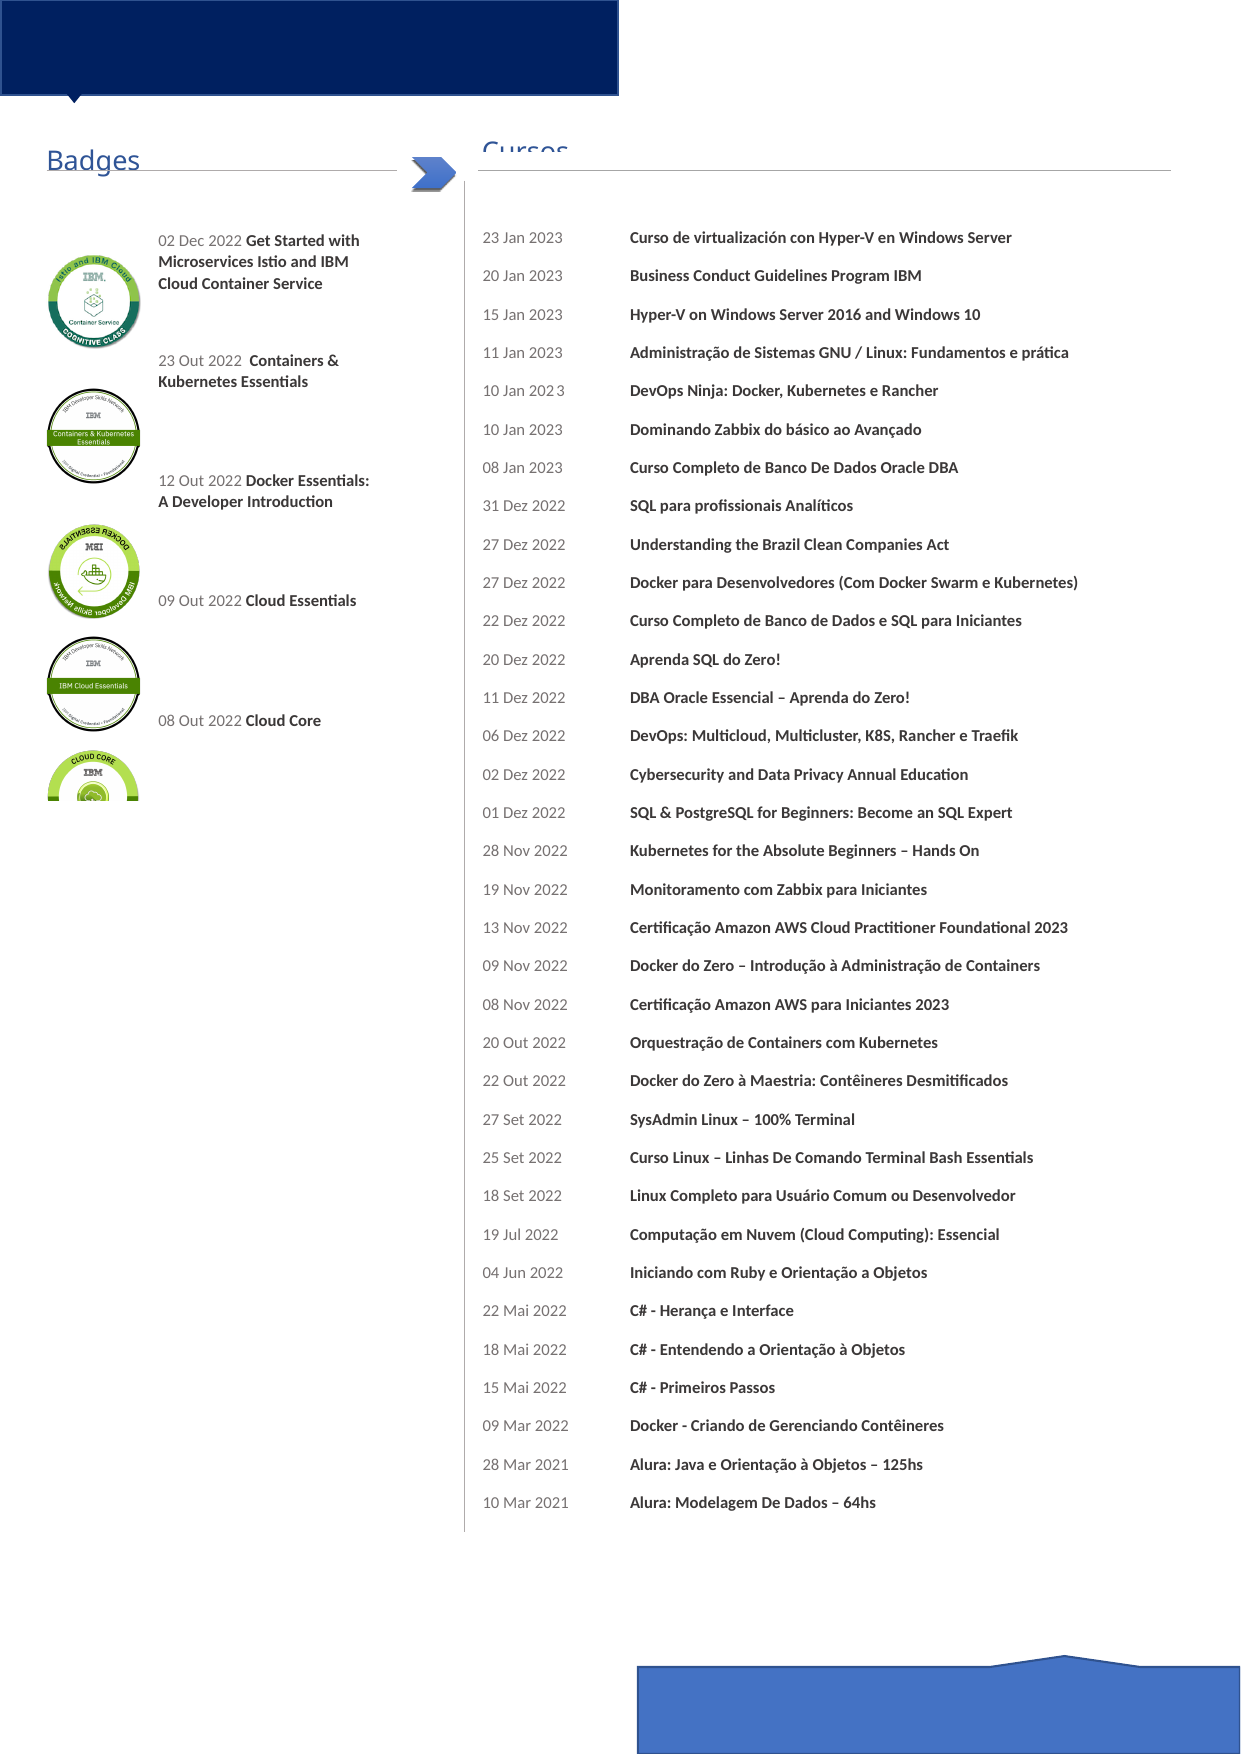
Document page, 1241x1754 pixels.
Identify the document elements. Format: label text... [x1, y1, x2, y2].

text 27 Dez 2022 Docker para Desenvolvedores (Com Docker Swarm e Kubernetes) [482, 572, 1221, 592]
text Badges [46, 141, 396, 170]
text 31 Dez 2022 SQL para profissionais Analíticos [482, 495, 1221, 516]
text [46, 171, 396, 178]
text 19 Jul 2022 Computação em Nuvem (Cloud Computing): Essencial [482, 1224, 1221, 1244]
text 06 Dez 2022 DevOps: Multicloud, Multicluster, K8S, Rancher e Traefik [482, 725, 1221, 746]
text 11 Jan 2023 Administração de Sistemas GNU / Linux: Fundamentos e prática [482, 342, 1221, 362]
text 02 Dez 2022 Cybersecurity and Data Privacy Annual Education [482, 764, 1221, 784]
text 20 Jan 2023 Business Conduct Guidelines Program IBM [482, 265, 1221, 286]
text 08 Nov 2022 Certificação Amazon AWS para Iniciantes 2023 [482, 994, 1221, 1014]
text 27 Dez 2022 Understanding the Brazil Clean Companies Act [482, 534, 1221, 554]
text 22 Mai 2022 C# - Herança e Interface [482, 1300, 1221, 1321]
text 12 Out 2022 Docker Essentials: A Developer Introduction [158, 448, 382, 512]
text 10 Mar 2021 Alura: Modelagem De Dados – 64hs [482, 1492, 1221, 1512]
text 28 Nov 2022 Kubernetes for the Absolute Beginners – Hands On [482, 840, 1221, 861]
text 18 Mai 2022 C# - Entendendo a Orientação à Objetos [482, 1339, 1221, 1359]
text 02 Dec 2022 Get Started with Microservices Istio and IBM Cloud Container Service [158, 187, 382, 294]
text 09 Nov 2022 Docker do Zero – Introdução à Administração de Containers [482, 955, 1221, 976]
text 25 Set 2022 Curso Linux – Linhas De Comando Terminal Bash Essentials [482, 1147, 1221, 1167]
text 19 Nov 2022 Monitoramento com Zabbix para Iniciantes [482, 879, 1221, 899]
text 10 Jan 202 3 DevOps Ninja: Docker, Kubernetes e Rancher [482, 380, 1221, 401]
text 13 Nov 2022 Certificação Amazon AWS Cloud Practitioner Foundational 2023 [482, 917, 1221, 937]
text 11 Dez 2022 DBA Oracle Essencial – Aprenda do Zero! [482, 687, 1221, 707]
text 20 Dez 2022 Aprenda SQL do Zero! [482, 649, 1221, 669]
text 09 Out 2022 Cloud Essentials [158, 568, 382, 610]
text 28 Mar 2021 Alura: Java e Orientação à Objetos – 125hs [482, 1454, 1221, 1474]
text 08 Jan 2023 Curso Completo de Banco De Dados Oracle DBA [482, 457, 1221, 477]
text 23 Jan 2023 Curso de virtualización con Hyper-V en Windows Server [482, 227, 1221, 247]
text 27 Set 2022 SysAdmin Linux – 100% Terminal [482, 1109, 1221, 1129]
text 22 Out 2022 Docker do Zero à Maestria: Contêineres Desmitificados [482, 1070, 1221, 1091]
text 18 Set 2022 Linux Completo para Usuário Comum ou Desenvolvedor [482, 1185, 1221, 1206]
text 04 Jun 2022 Iniciando com Ruby e Orientação a Objetos [482, 1262, 1221, 1282]
text 08 Out 2022 Cloud Core [158, 710, 382, 730]
text 10 Jan 2023 Dominando Zabbix do básico ao Avançado [482, 419, 1221, 439]
text Cursos [482, 132, 674, 152]
text 20 Out 2022 Orquestração de Containers com Kubernetes [482, 1032, 1221, 1052]
text 15 Jan 2023 Hyper-V on Windows Server 2016 and Windows 10 [482, 304, 1221, 324]
text 15 Mai 2022 C# - Primeiros Passos [482, 1377, 1221, 1397]
text 01 Dez 2022 SQL & PostgreSQL for Beginners: Become an SQL Expert [482, 802, 1221, 822]
text 09 Mar 2022 Docker - Criando de Gerenciando Contêineres [482, 1415, 1221, 1436]
text 22 Dez 2022 Curso Completo de Banco de Dados e SQL para Iniciantes [482, 610, 1221, 631]
text 23 Out 2022 Containers & Kubernetes Essentials [158, 350, 382, 392]
